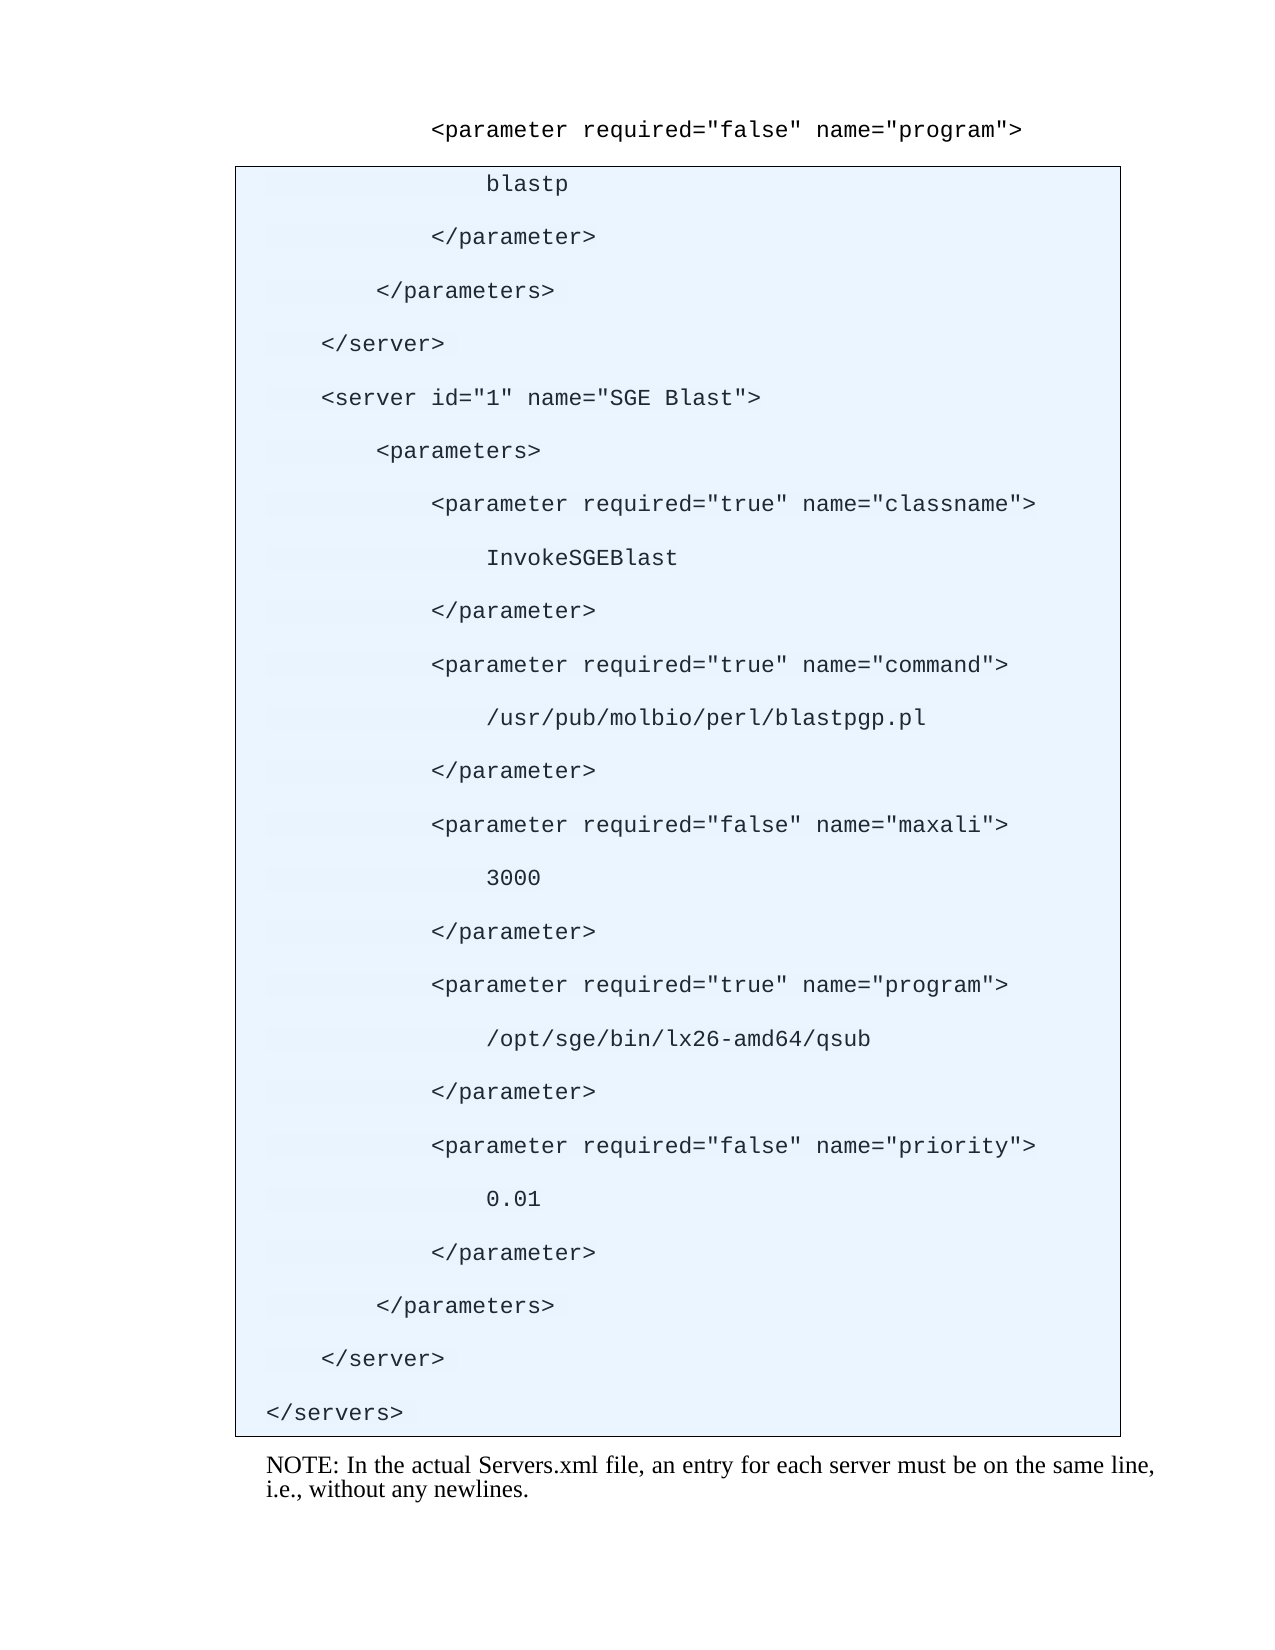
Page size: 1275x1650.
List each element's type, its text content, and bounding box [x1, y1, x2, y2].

text <parameter required="false" name="maxali"> [1121, 813, 1157, 837]
text blastp [1121, 172, 1157, 196]
text Queue processor: sending job to server: 1 [266, 867, 1120, 891]
text <parameters> [1121, 439, 1157, 463]
text </parameter> [1121, 225, 1157, 249]
text 3000 [1121, 867, 1157, 891]
text Executing /opt/sge/bin/lx26-amd64/qsub -p 0.01 ./SGE1.sh [266, 1241, 1120, 1265]
text The job is submitted to the Sun Grid Engine using the above command. [266, 1187, 1120, 1211]
text NOTE: In the actual Servers.xml file, an entry for each server must be on the same line, i.e., without any newlines. [266, 1454, 1157, 1502]
text InvokeSGEBlast [1121, 546, 1157, 570]
text </parameter> [1121, 920, 1157, 944]
text The status of the job is checked using the above command. [266, 1294, 1120, 1318]
text Executing /usr/pub/molbio/perl/blastpgp.pl ./Code/SGE1.f maxAli=3000 fileOut=./Code/1.blastpgp about to call blast [266, 1134, 1120, 1158]
text /usr/pub/molbio/perl/blastpgp.pl [1121, 706, 1157, 730]
text </servers> [1121, 1401, 1157, 1425]
text <parameter required="false" name="program"> [266, 118, 1157, 142]
text </parameter> [1121, 599, 1157, 623]
text The input Fasta sequence is written to a temporary file (SGE1.f). [266, 1080, 1120, 1104]
text Queue processor: sending job to server: 1 [266, 920, 1120, 944]
text </parameters> [1121, 1294, 1157, 1318]
text The Queue Processor sends the received job to Server with ID = 1. [266, 973, 1120, 997]
text SGEBlast: writing temp fasta input file: SGE1 .f [266, 1027, 1120, 1051]
text </parameter> [1121, 1080, 1157, 1104]
text </server> [1121, 1348, 1157, 1372]
text </parameter> [1121, 1241, 1157, 1265]
text </parameters> [1121, 279, 1157, 303]
text The size of the queue is shown, after being incremented. [266, 813, 1120, 837]
text </server> [1121, 332, 1157, 356]
text <parameter required="true" name="command"> [1121, 653, 1157, 677]
text <server id="1" name="SGE Blast"> [1121, 386, 1157, 410]
text 0.01 [1121, 1187, 1157, 1211]
text The status of the job is checked using the above command. [266, 1348, 1120, 1372]
text </parameter> [1121, 760, 1157, 784]
text <parameter required="true" name="program"> [1121, 973, 1157, 997]
text /opt/sge/bin/lx26-amd64/qsub [1121, 1027, 1157, 1051]
